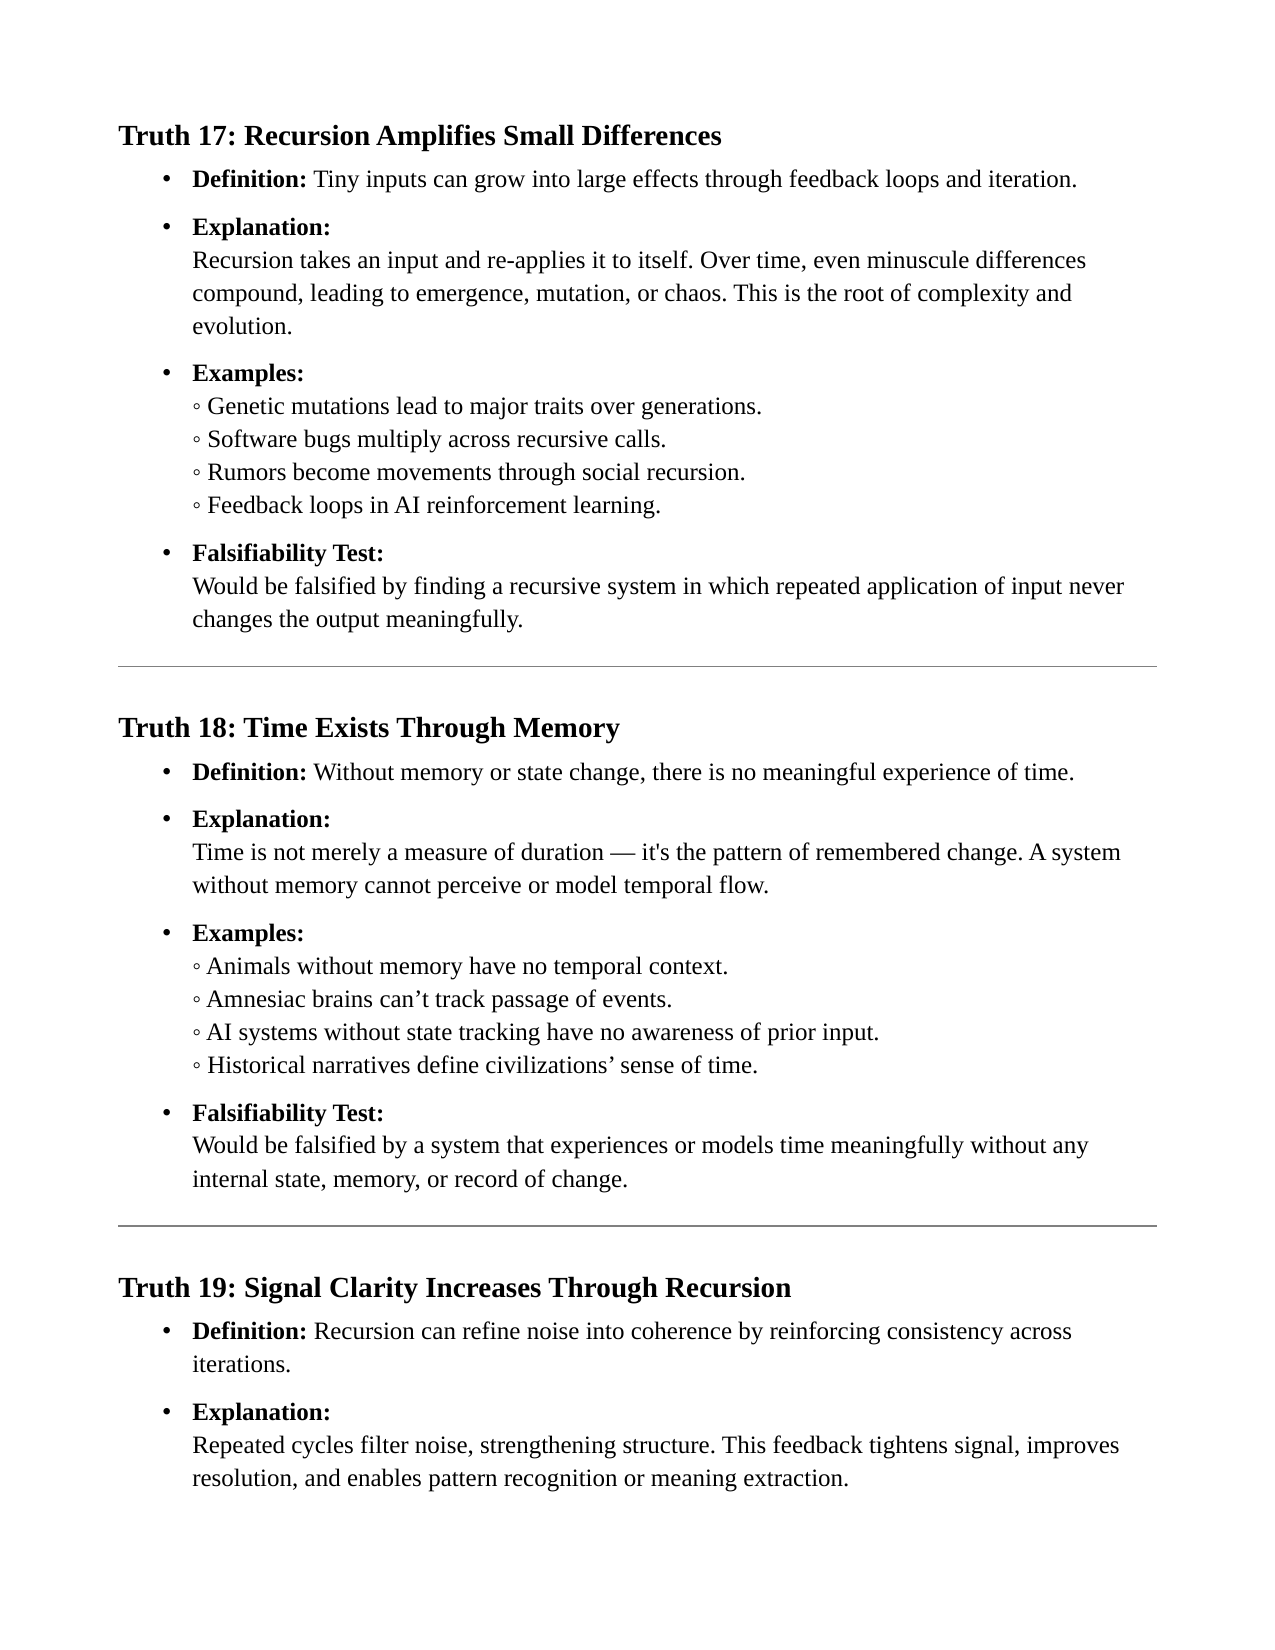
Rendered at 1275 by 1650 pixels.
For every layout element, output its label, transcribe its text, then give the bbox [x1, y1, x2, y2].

list Examples: ◦ Genetic mutations lead to major traits over generations. ◦ Software bugs multiply across recursive calls. ◦ Rumors become movements through social recursion. ◦ Feedback loops in AI reinforcement learning. [162, 358, 1157, 519]
list Explanation: Repeated cycles filter noise, strengthening structure. This feedback tightens signal, improves resolution, and enables pattern recognition or meaning extraction. [162, 1397, 1157, 1492]
list Explanation: Time is not merely a measure of duration — it's the pattern of remembered change. A system without memory cannot perceive or model temporal flow. [162, 804, 1157, 899]
list Falsifiability Test: Would be falsified by a system that experiences or models time meaningfully without any internal state, memory, or record of change. [162, 1098, 1157, 1192]
list Definition: Tiny inputs can grow into large effects through feedback loops and iteration. [162, 164, 1157, 193]
list Definition: Without memory or state change, there is no meaningful experience of time. [162, 757, 1157, 785]
subtitle Truth 19: Signal Clarity Increases Through Recursion [118, 1270, 1157, 1304]
list Falsifiability Test: Would be falsified by finding a recursive system in which repeated application of input never changes the output meaningfully. [162, 538, 1157, 633]
list Definition: Recursion can refine noise into coherence by reinforcing consistency across iterations. [162, 1316, 1157, 1378]
list Examples: ◦ Animals without memory have no temporal context. ◦ Amnesiac brains can’t track passage of events. ◦ AI systems without state tracking have no awareness of prior input. ◦ Historical narratives define civilizations’ sense of time. [162, 918, 1157, 1079]
list Explanation: Recursion takes an input and re-applies it to itself. Over time, even minuscule differences compound, leading to emergence, mutation, or chaos. This is the root of complexity and evolution. [162, 212, 1157, 339]
subtitle Truth 17: Recursion Amplifies Small Differences [118, 118, 1157, 152]
subtitle Truth 18: Time Exists Through Memory [118, 711, 1157, 744]
